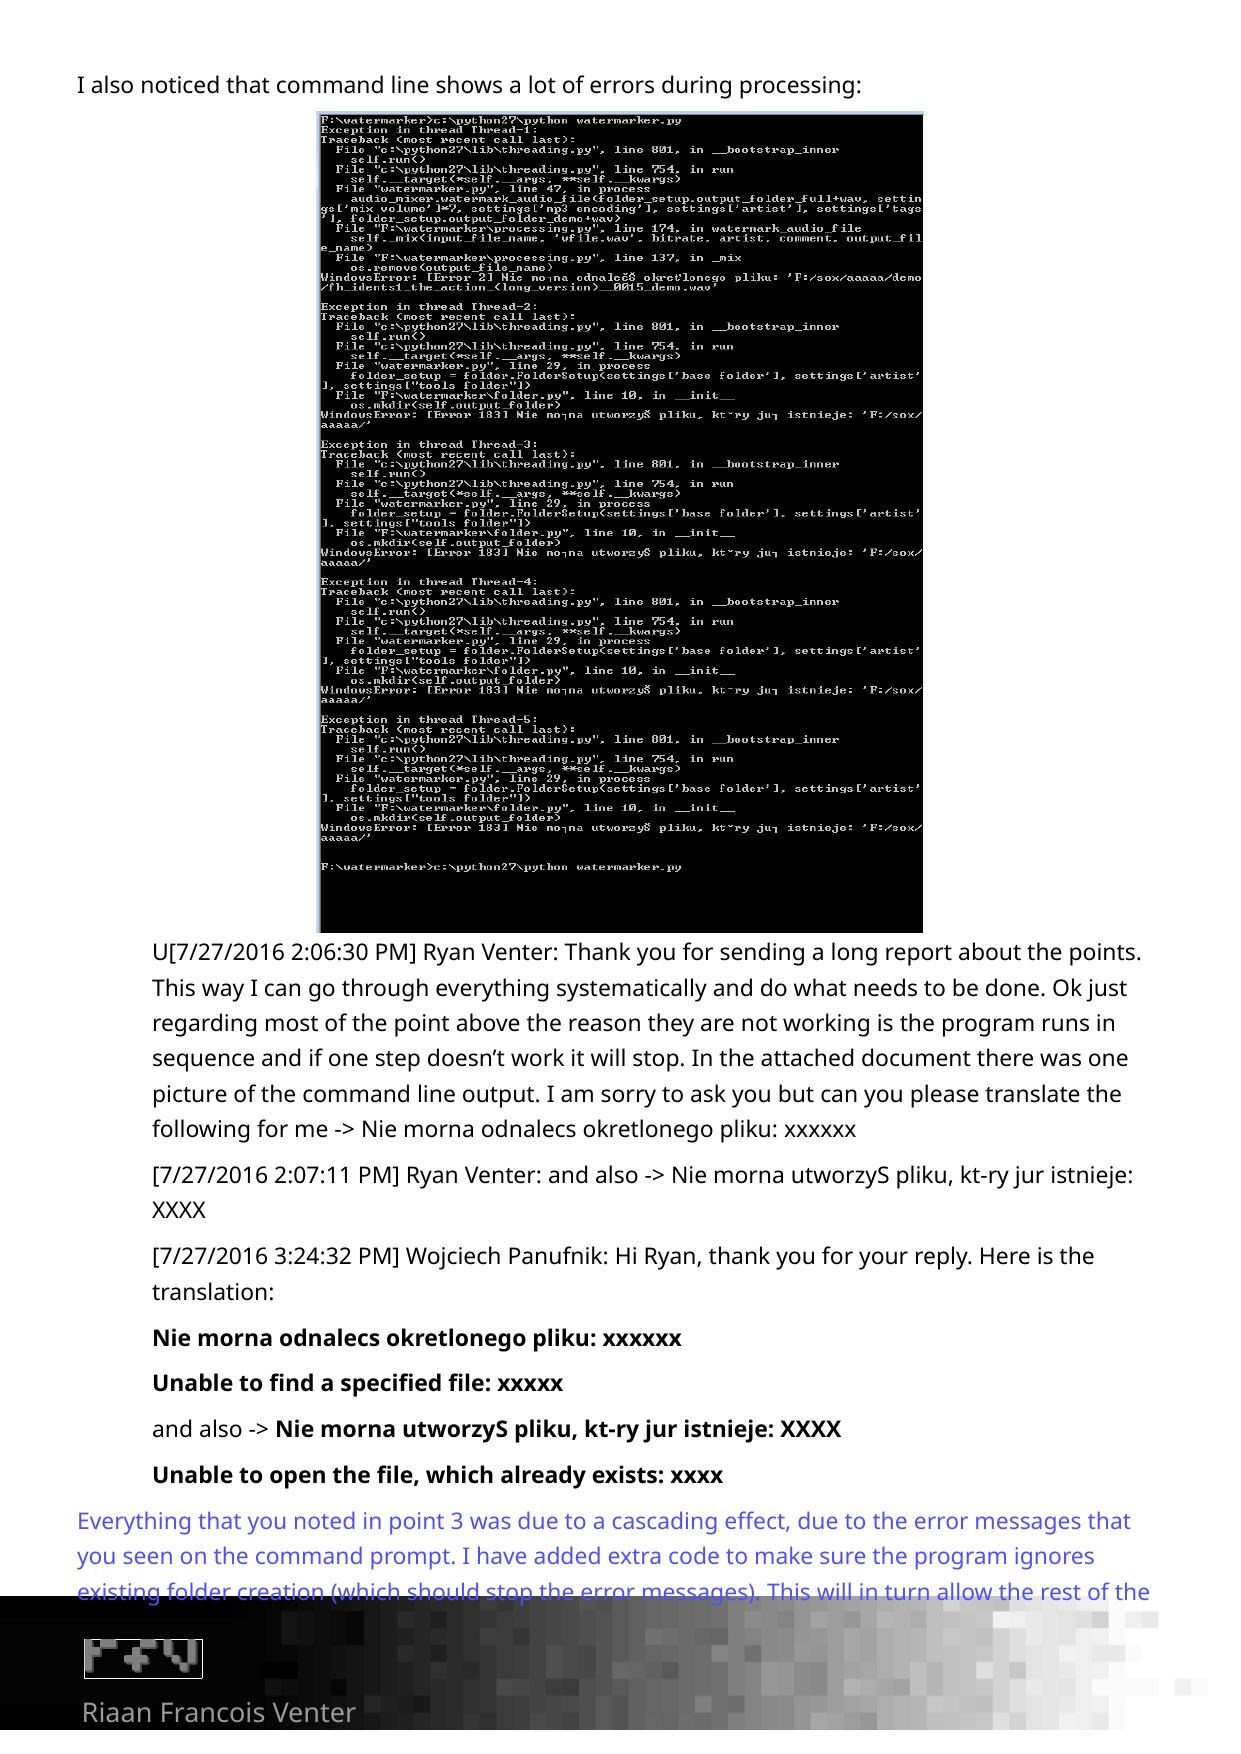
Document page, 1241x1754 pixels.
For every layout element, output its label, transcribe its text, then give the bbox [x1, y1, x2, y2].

text I also noticed that command line shows a lot of errors during processing: [77, 65, 1163, 100]
text Unable to open the file, which already exists: xxxx [152, 1455, 1163, 1491]
text [7/27/2016 2:07:11 PM] Ryan Venter: and also -> Nie morna utworzyS pliku, kt-ry jur istnieje: XXXX [152, 1155, 1163, 1226]
picture [0, 1596, 1241, 1730]
text U[7/27/2016 2:06:30 PM] Ryan Venter: Thank you for sending a long report about the points. This way I can go through everything systematically and do what needs to be done. Ok just regarding most of the point above the reason they are not working is the program runs in sequence and if one step doesn’t work it will stop. In the attached document there was one picture of the command line output. I am sorry to ask you but can you please translate the following for me -> Nie morna odnalecs okretlonego pliku: xxxxxx [152, 111, 1163, 1145]
text [7/27/2016 3:24:32 PM] Wojciech Panufnik: Hi Ryan, thank you for your reply. Here is the translation: [152, 1236, 1163, 1307]
text Everything that you noted in point 3 was due to a cascading effect, due to the error messages that you seen on the command prompt. I have added extra code to make sure the program ignores existing folder creation (which should stop the error messages). This will in turn allow the rest of the [77, 1501, 1163, 1596]
picture [316, 111, 924, 933]
text Nie morna odnalecs okretlonego pliku: xxxxxx [152, 1318, 1163, 1353]
text Unable to find a specified file: xxxxx [152, 1363, 1163, 1399]
text and also -> Nie morna utworzyS pliku, kt-ry jur istnieje: XXXX [152, 1409, 1163, 1445]
